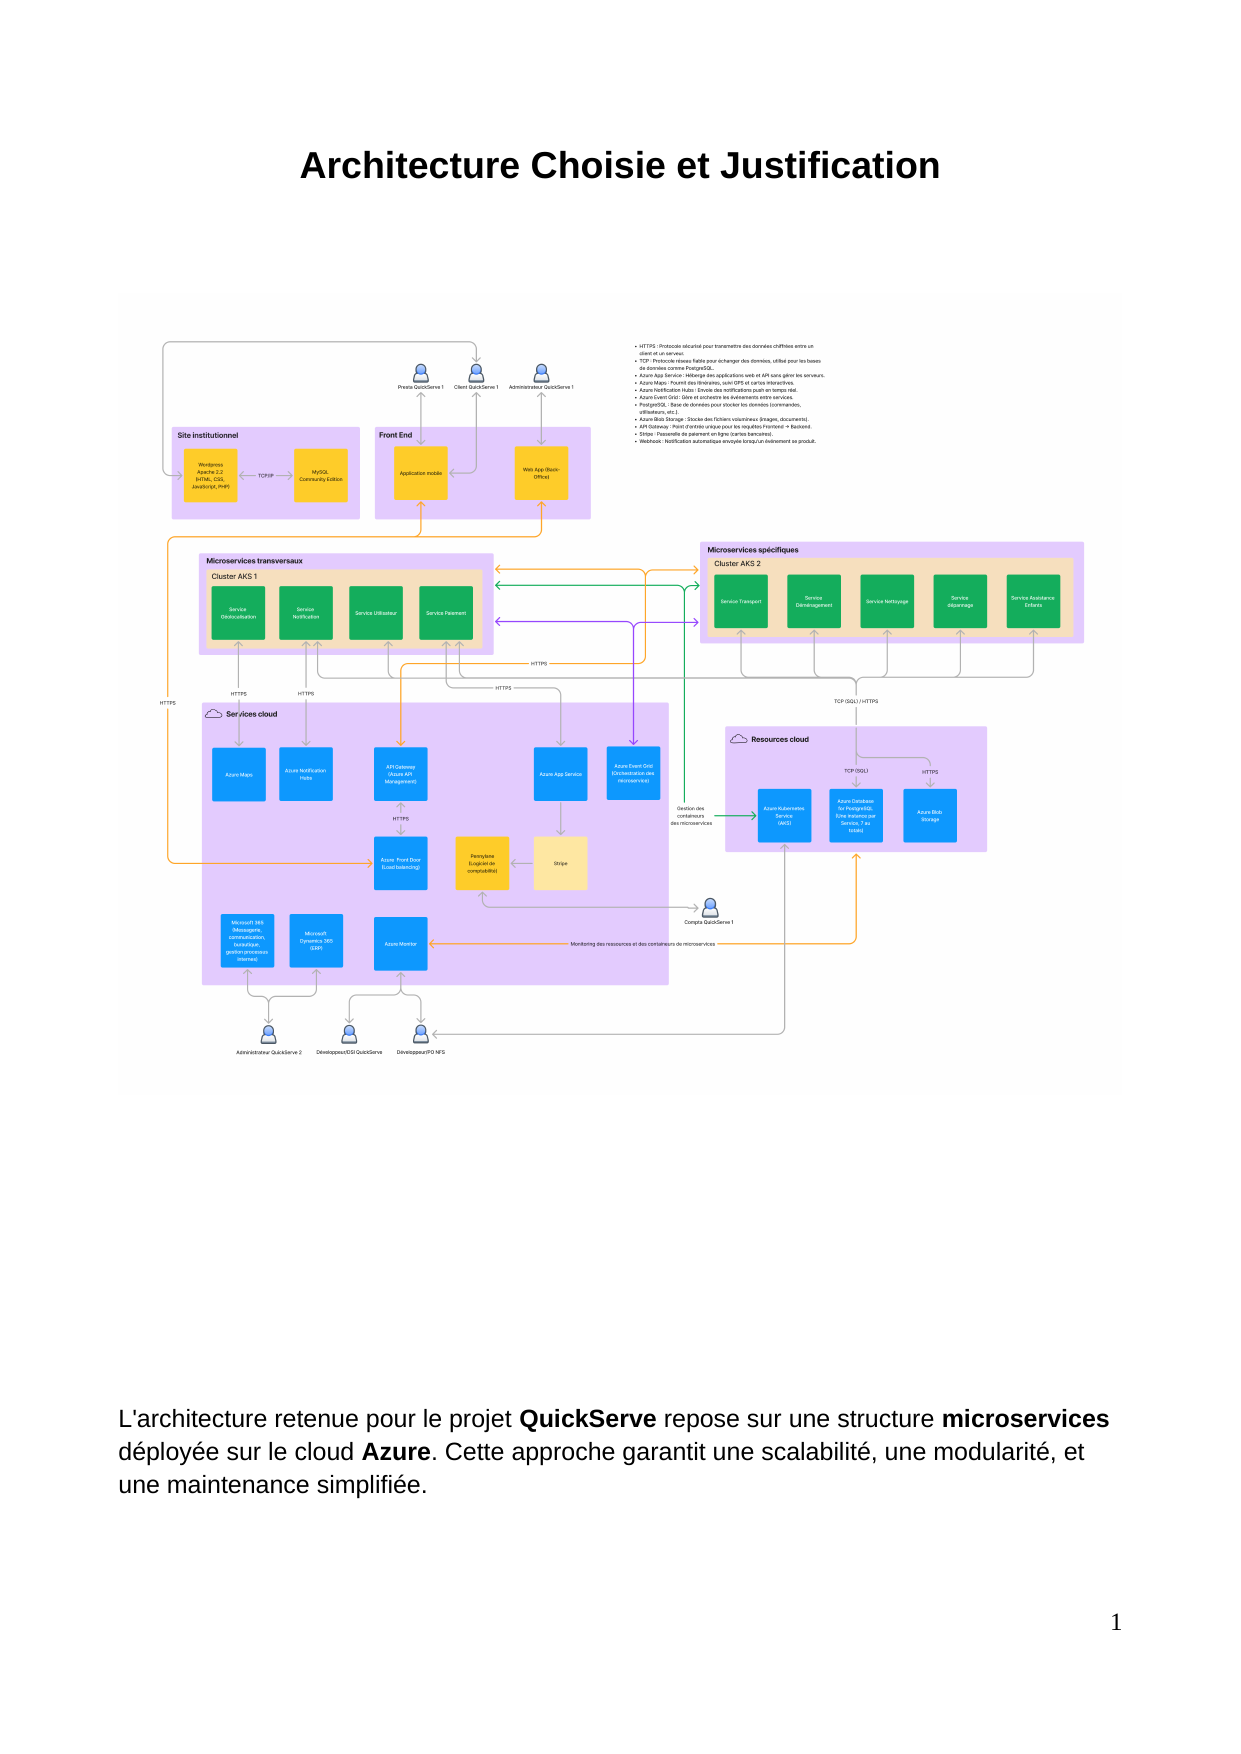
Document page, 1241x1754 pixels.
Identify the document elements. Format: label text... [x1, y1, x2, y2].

picture [118, 293, 1123, 1095]
subtitle Architecture Choisie et Justification [118, 143, 1122, 186]
text L'architecture retenue pour le projet QuickServe repose sur une structure microservices déployée sur le cloud Azure. Cette approche garantit une scalabilité, une modularité, et une maintenance simplifiée. [118, 1404, 1122, 1498]
